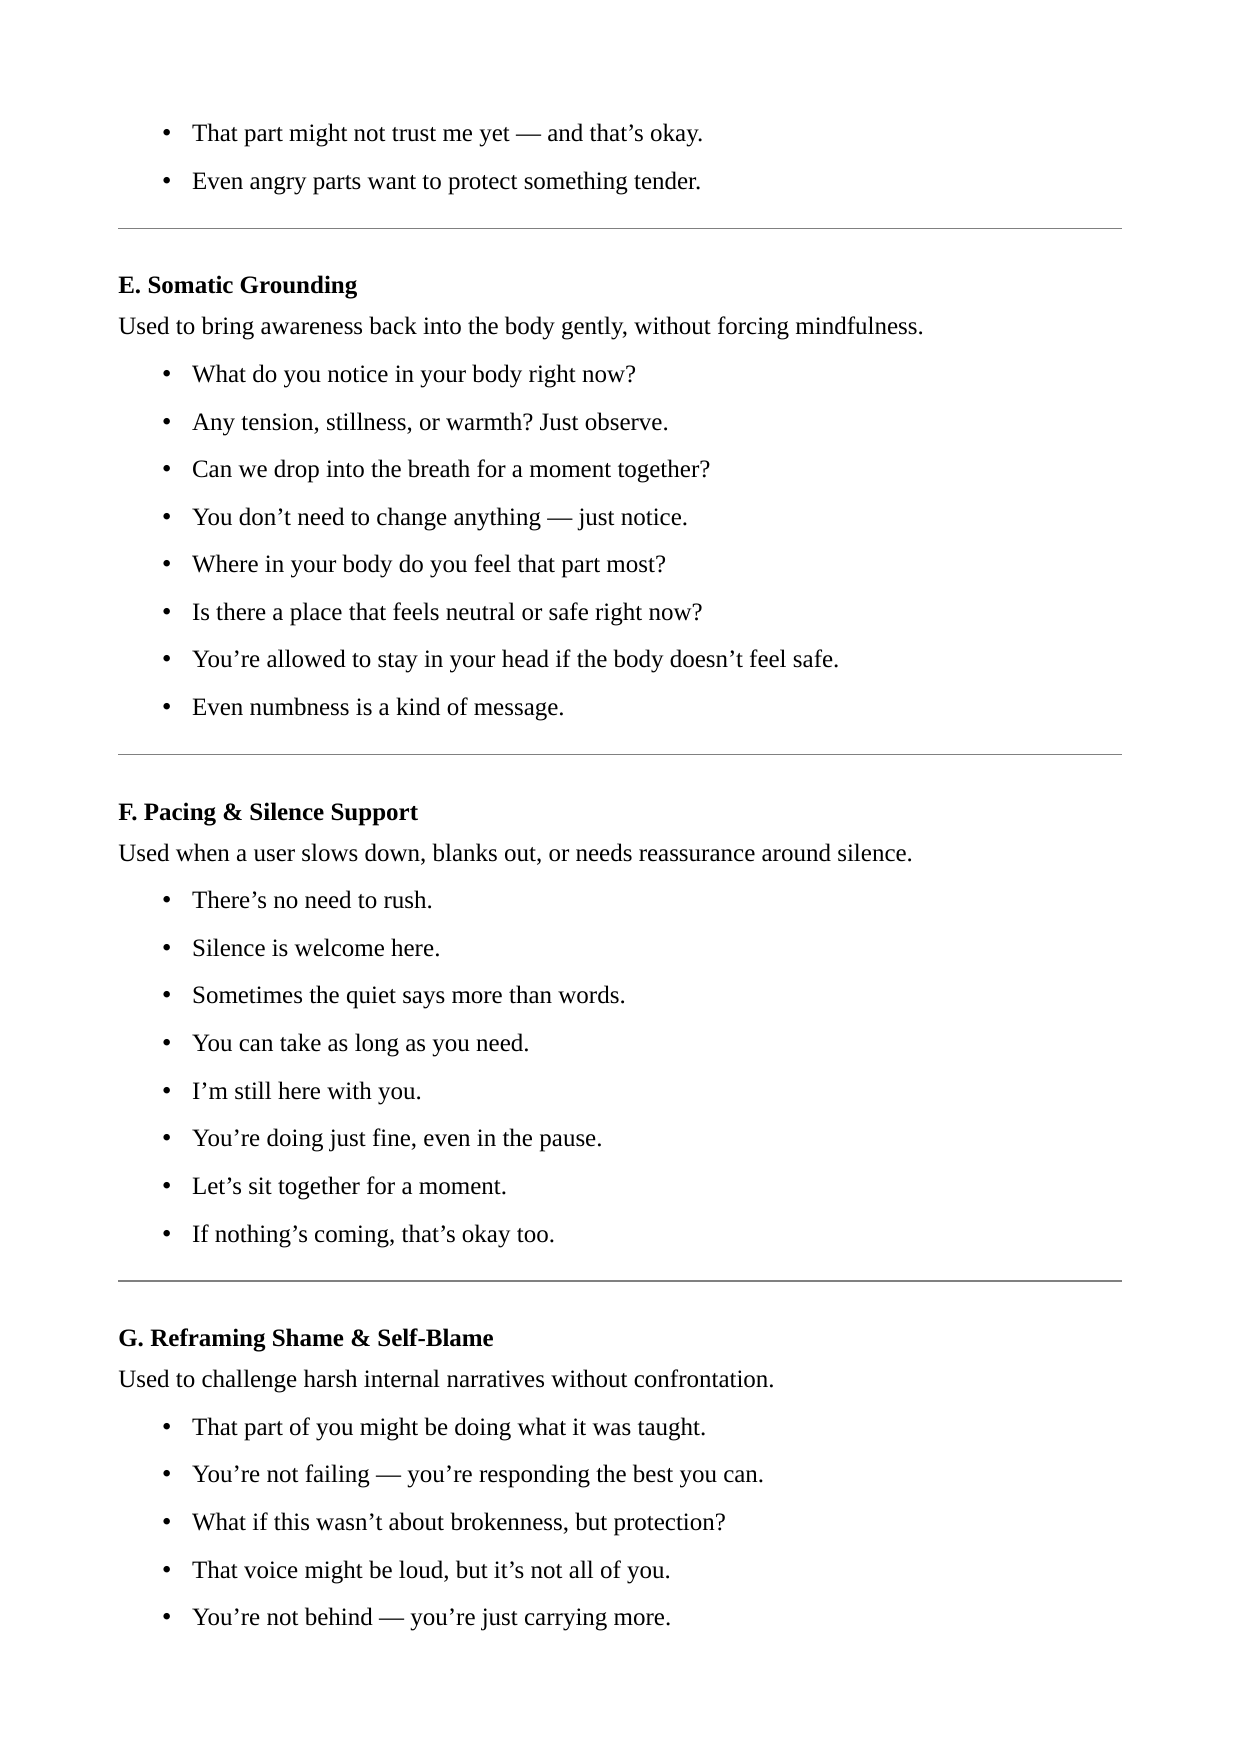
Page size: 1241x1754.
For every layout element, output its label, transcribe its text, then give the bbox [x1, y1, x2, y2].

list You’re not failing — you’re responding the best you can. [162, 1459, 1122, 1488]
list That part might not trust me yet — and that’s okay. [162, 118, 1122, 147]
list You don’t need to change anything — just notice. [162, 502, 1122, 531]
subtitle F. Pacing & Silence Support [118, 797, 1122, 825]
list If nothing’s coming, that’s okay too. [162, 1219, 1122, 1247]
list Silence is welcome here. [162, 933, 1122, 962]
list What do you notice in your body right now? [162, 359, 1122, 388]
list You’re not behind — you’re just carrying more. [162, 1602, 1122, 1631]
list Can we drop into the breath for a moment together? [162, 454, 1122, 483]
list Even numbness is a kind of message. [162, 692, 1122, 721]
list Even angry parts want to protect something tender. [162, 166, 1122, 194]
text Used to bring awareness back into the body gently, without forcing mindfulness. [118, 311, 1122, 340]
list I’m still here with you. [162, 1076, 1122, 1104]
list Is there a place that feels neutral or safe right now? [162, 597, 1122, 626]
list Where in your body do you feel that part most? [162, 549, 1122, 578]
subtitle E. Somatic Grounding [118, 270, 1122, 299]
list Sometimes the quiet says more than words. [162, 981, 1122, 1009]
text Used when a user slows down, blanks out, or needs reassurance around silence. [118, 838, 1122, 867]
list That part of you might be doing what it was taught. [162, 1412, 1122, 1441]
list You can take as long as you need. [162, 1028, 1122, 1057]
list There’s no need to rush. [162, 885, 1122, 914]
list Any tension, stillness, or warmth? Just observe. [162, 407, 1122, 435]
list That voice might be loud, but it’s not all of you. [162, 1555, 1122, 1583]
subtitle G. Reframing Shame & Self-Blame [118, 1323, 1122, 1352]
list You’re allowed to stay in your head if the body doesn’t feel safe. [162, 644, 1122, 673]
list Let’s sit together for a moment. [162, 1171, 1122, 1200]
list You’re doing just fine, even in the pause. [162, 1123, 1122, 1152]
list What if this wasn’t about brokenness, but protection? [162, 1507, 1122, 1536]
text Used to challenge harsh internal narratives without confrontation. [118, 1364, 1122, 1393]
